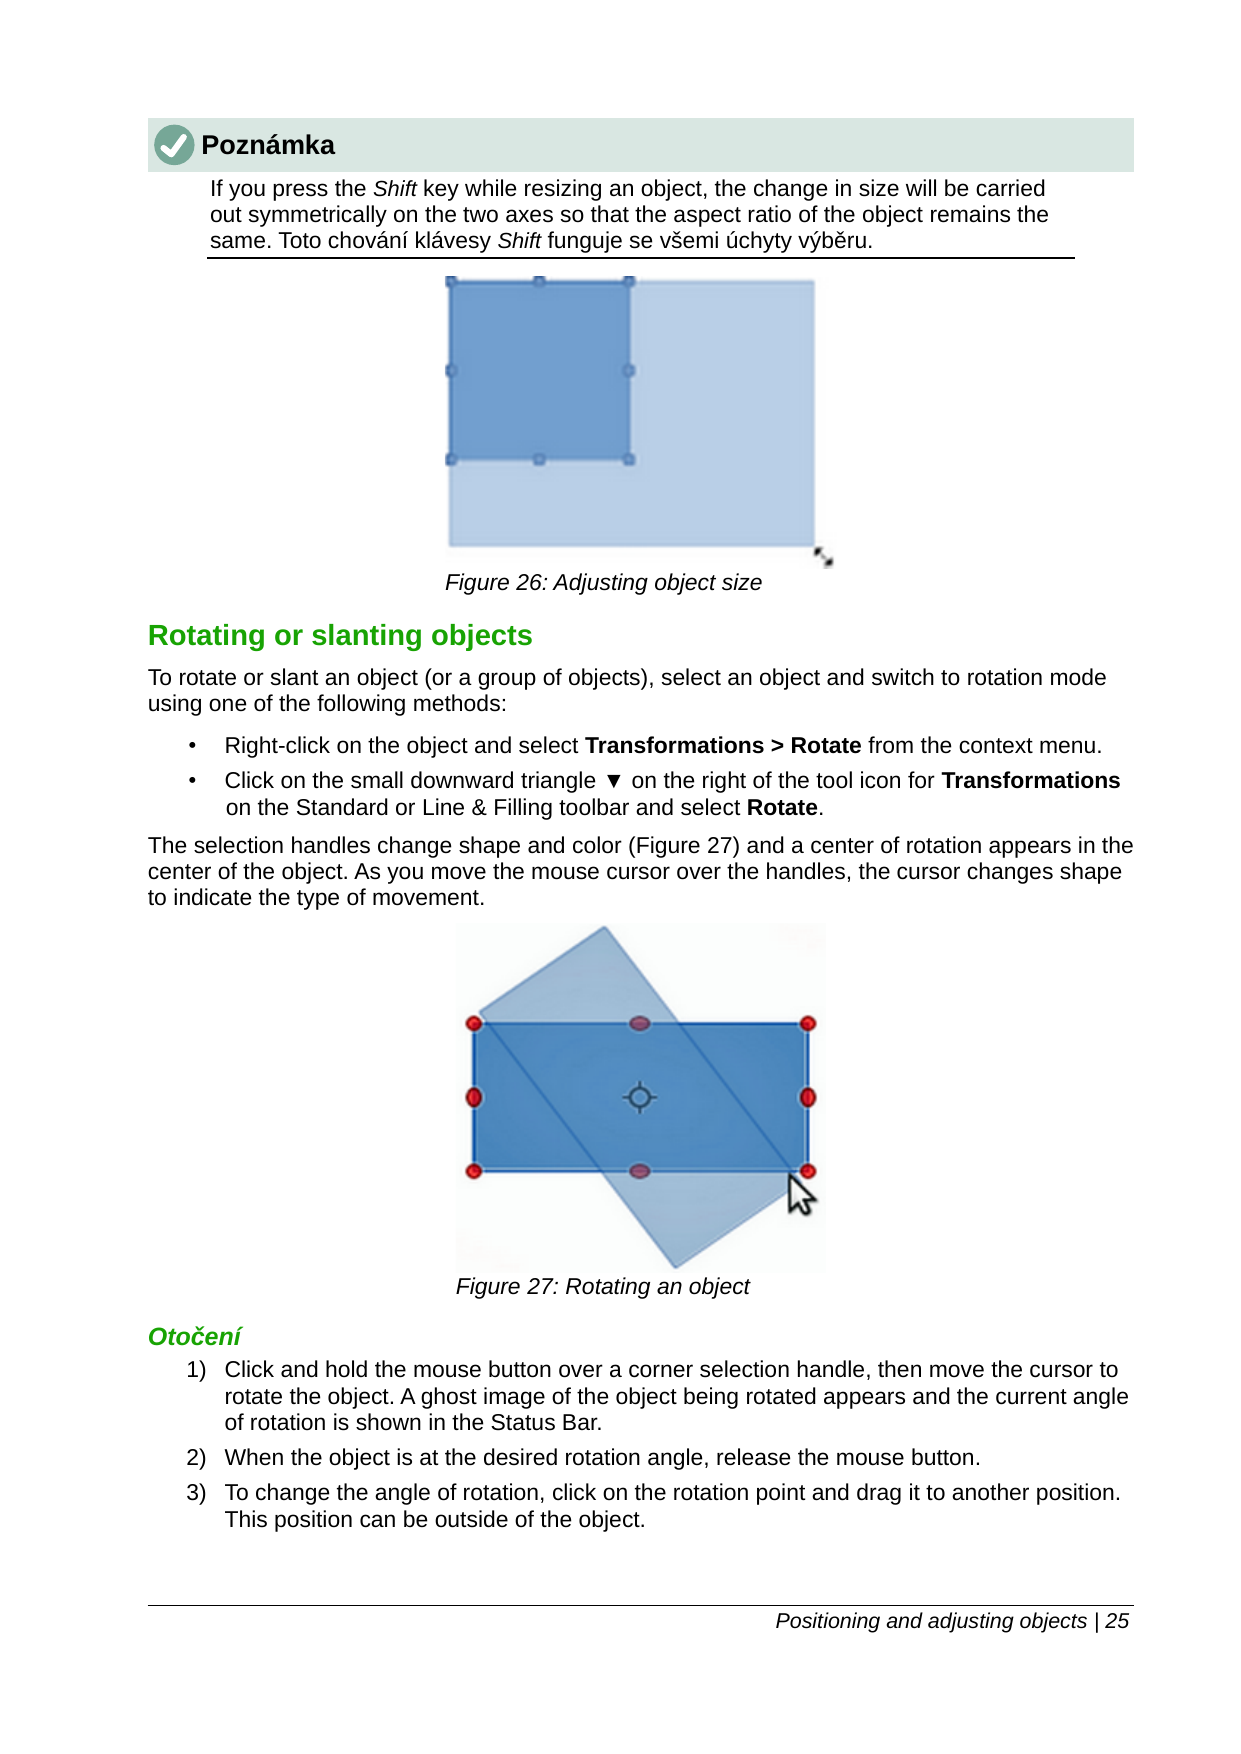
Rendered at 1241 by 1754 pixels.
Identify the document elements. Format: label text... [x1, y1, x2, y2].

picture [455, 923, 826, 1273]
text The selection handles change shape and color (Figure 27) and a center of rotation appears in the center of the object. As you move the mouse cursor over the handles, the cursor changes shape to indicate the type of movement. [148, 832, 1134, 911]
list Right-click on the object and select Transformations > Rotate from the context menu. [185, 729, 1134, 758]
subtitle Rotating or slanting objects [148, 618, 1134, 652]
text Figure 26: Adjusting object size [445, 569, 837, 595]
subtitle Poznámka [148, 118, 1134, 172]
subtitle Otočení [148, 1322, 1134, 1350]
text To rotate or slant an object (or a group of objects), select an object and switch to rotation mode using one of the following methods: [148, 664, 1134, 716]
text If you press the Shift key while resizing an object, the change in size will be carried out symmetrically on the two axes so that the aspect ratio of the object remains the same. Toto chování klávesy Shift funguje se všemi úchyty výběru. [207, 172, 1075, 257]
picture [444, 276, 837, 569]
list When the object is at the desired rotation angle, release the mouse button. [207, 1444, 1134, 1471]
list Click and hold the mouse button over a corner selection handle, then move the cursor to rotate the object. A ghost image of the object being rotated appears and the current angle of rotation is shown in the Status Bar. [207, 1356, 1134, 1435]
list Click on the small downward triangle ▼ on the right of the tool icon for Transformations on the Standard or Line & Filling toolbar and select Rotate. [185, 764, 1134, 823]
list To change the angle of rotation, click on the rotation point and drag it to another position. This position can be outside of the object. [207, 1479, 1134, 1532]
text Figure 27: Rotating an object [456, 1273, 826, 1299]
